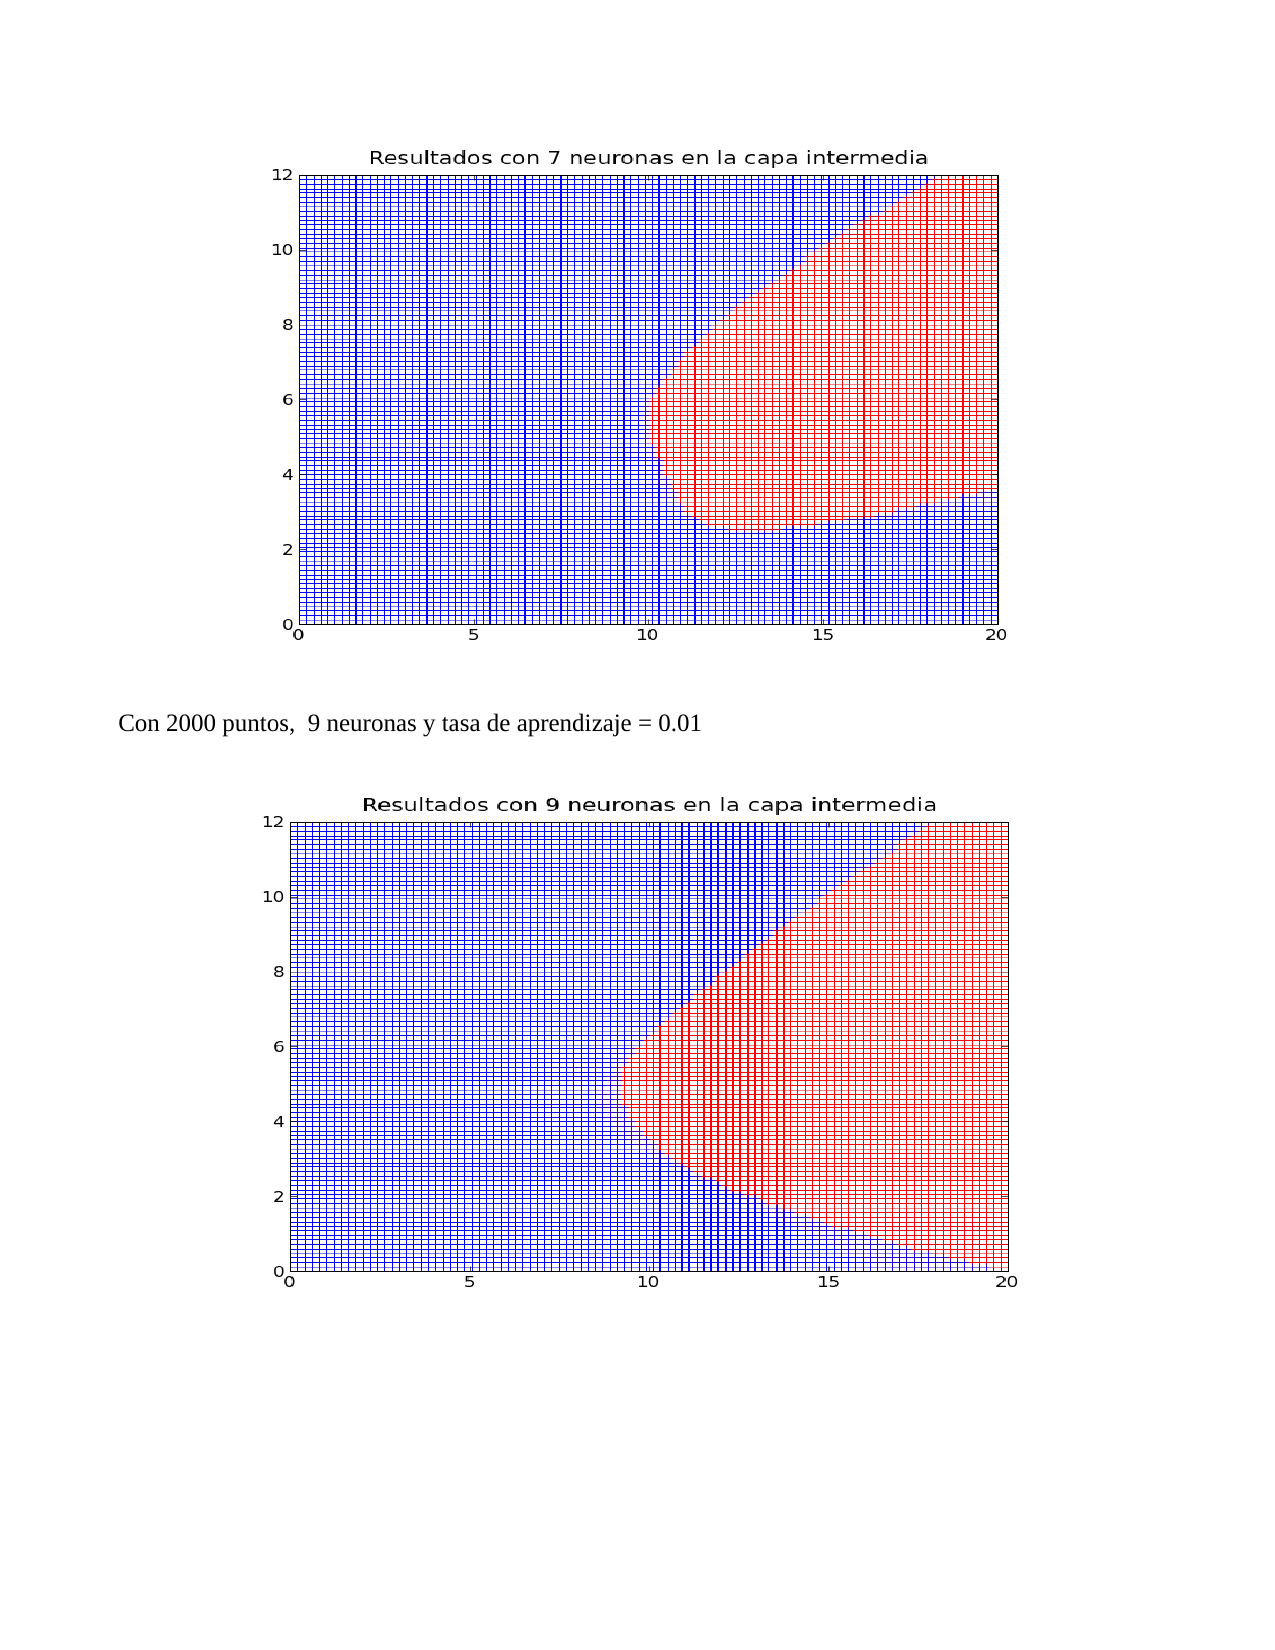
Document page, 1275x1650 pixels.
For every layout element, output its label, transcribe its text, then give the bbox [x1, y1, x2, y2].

text Con 2000 puntos, 9 neuronas y tasa de aprendizaje = 0.01 [118, 708, 1157, 737]
picture [175, 765, 1100, 1327]
picture [187, 118, 1088, 680]
